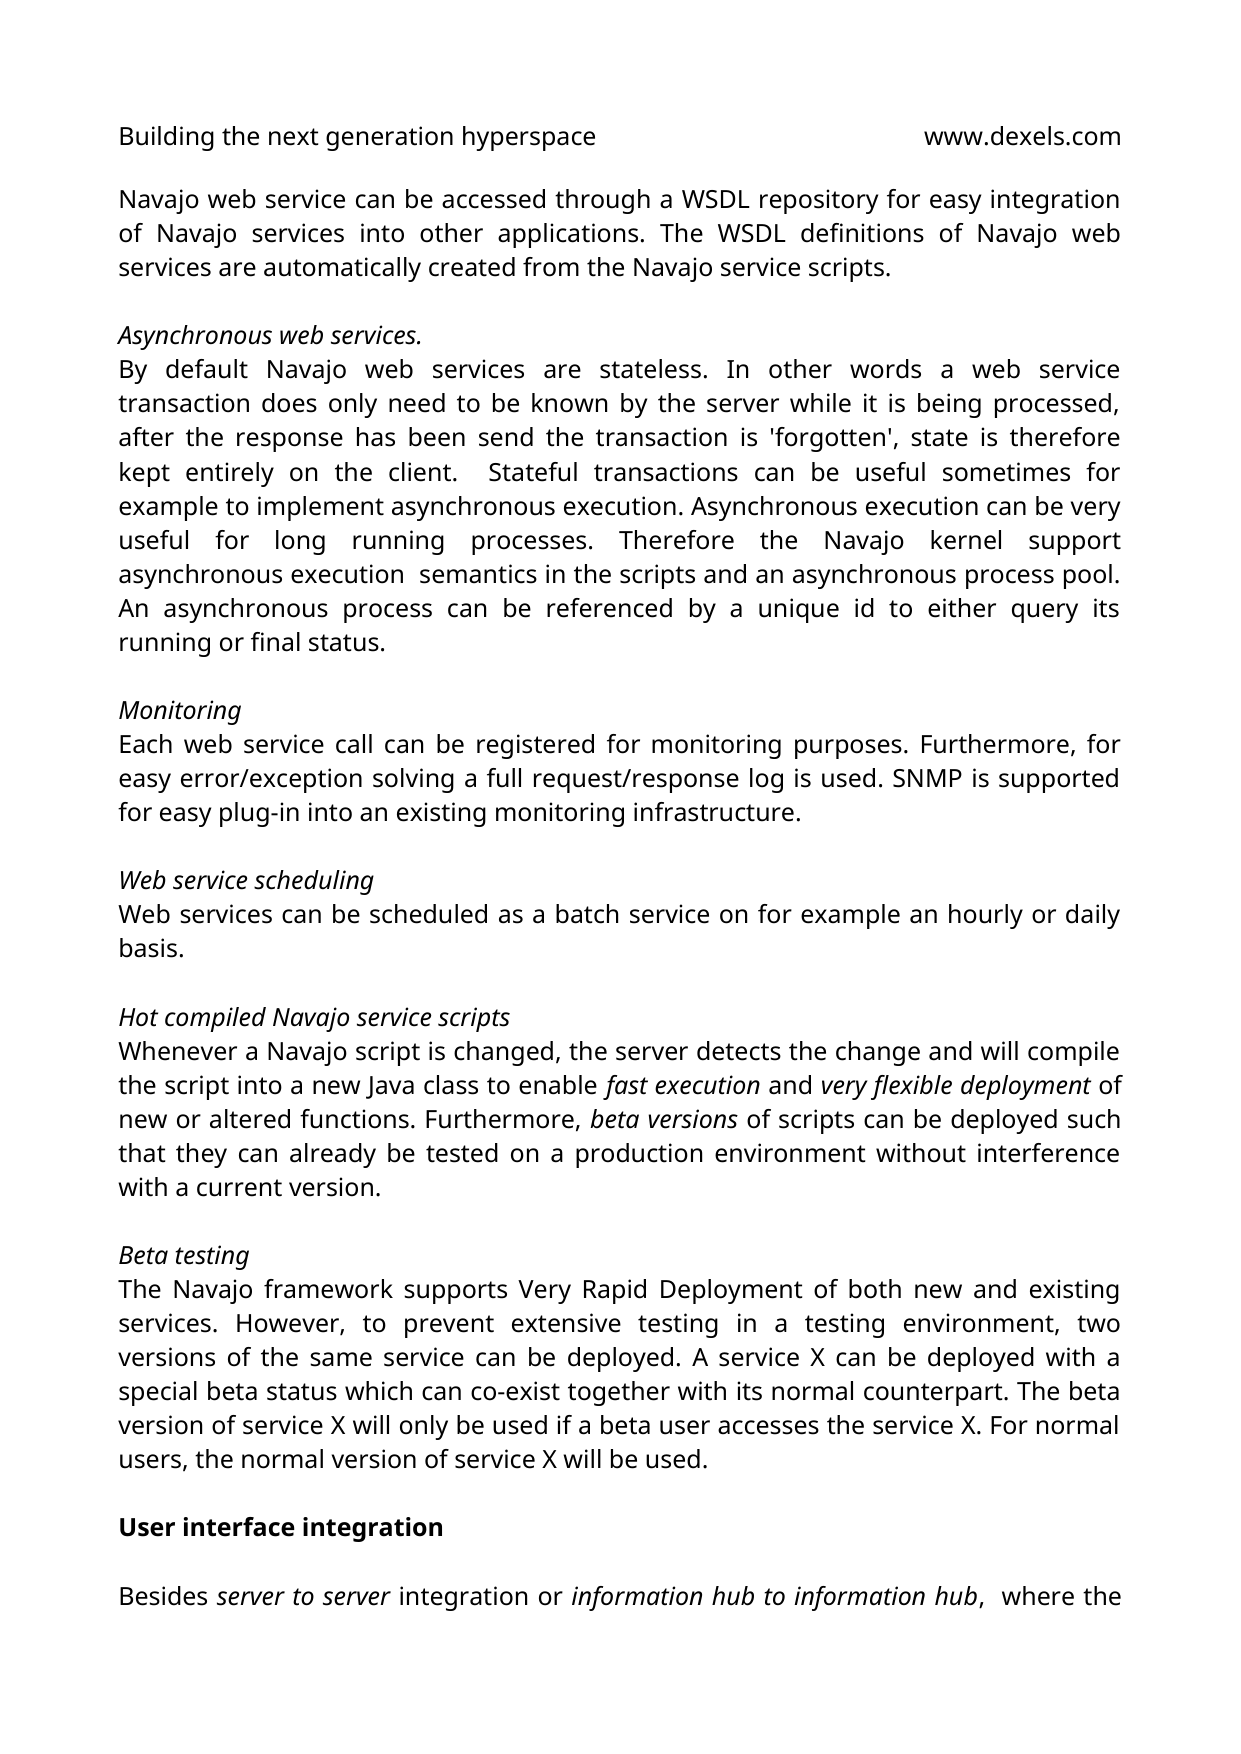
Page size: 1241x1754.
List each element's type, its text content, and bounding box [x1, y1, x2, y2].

text Hot compiled Navajo service scripts [118, 999, 1122, 1033]
text Each web service call can be registered for monitoring purposes. Furthermore, for easy error/exception solving a full request/response log is used. SNMP is supported for easy plug-in into an existing monitoring infrastructure. [118, 727, 1122, 829]
text Besides server to server integration or information hub to information hub, where the [118, 1578, 1122, 1612]
text Whenever a Navajo script is changed, the server detects the change and will compile the script into a new Java class to enable fast execution and very flexible deployment of new or altered functions. Furthermore, beta versions of scripts can be deployed such that they can already be tested on a production environment without interference with a current version. [118, 1033, 1122, 1203]
text Web service scheduling [118, 863, 1122, 897]
text Monitoring [118, 693, 1122, 727]
text By default Navajo web services are stateless. In other words a web service transaction does only need to be known by the server while it is being processed, after the response has been send the transaction is 'forgotten', state is therefore kept entirely on the client. Stateful transactions can be useful sometimes for example to implement asynchronous execution. Asynchronous execution can be very useful for long running processes. Therefore the Navajo kernel support asynchronous execution semantics in the scripts and an asynchronous process pool. An asynchronous process can be referenced by a unique id to either query its running or final status. [118, 352, 1122, 658]
text Web services can be scheduled as a batch service on for example an hourly or daily basis. [118, 897, 1122, 965]
text Asynchronous web services. [118, 318, 1122, 352]
text Beta testing [118, 1238, 1122, 1272]
text The Navajo framework supports Very Rapid Deployment of both new and existing services. However, to prevent extensive testing in a testing environment, two versions of the same service can be deployed. A service X can be deployed with a special beta status which can co-exist together with its normal counterpart. The beta version of service X will only be used if a beta user accesses the service X. For normal users, the normal version of service X will be used. [118, 1272, 1122, 1476]
text User interface integration [118, 1510, 1122, 1544]
text Navajo web service can be accessed through a WSDL repository for easy integration of Navajo services into other applications. The WSDL definitions of Navajo web services are automatically created from the Navajo service scripts. [118, 182, 1122, 284]
